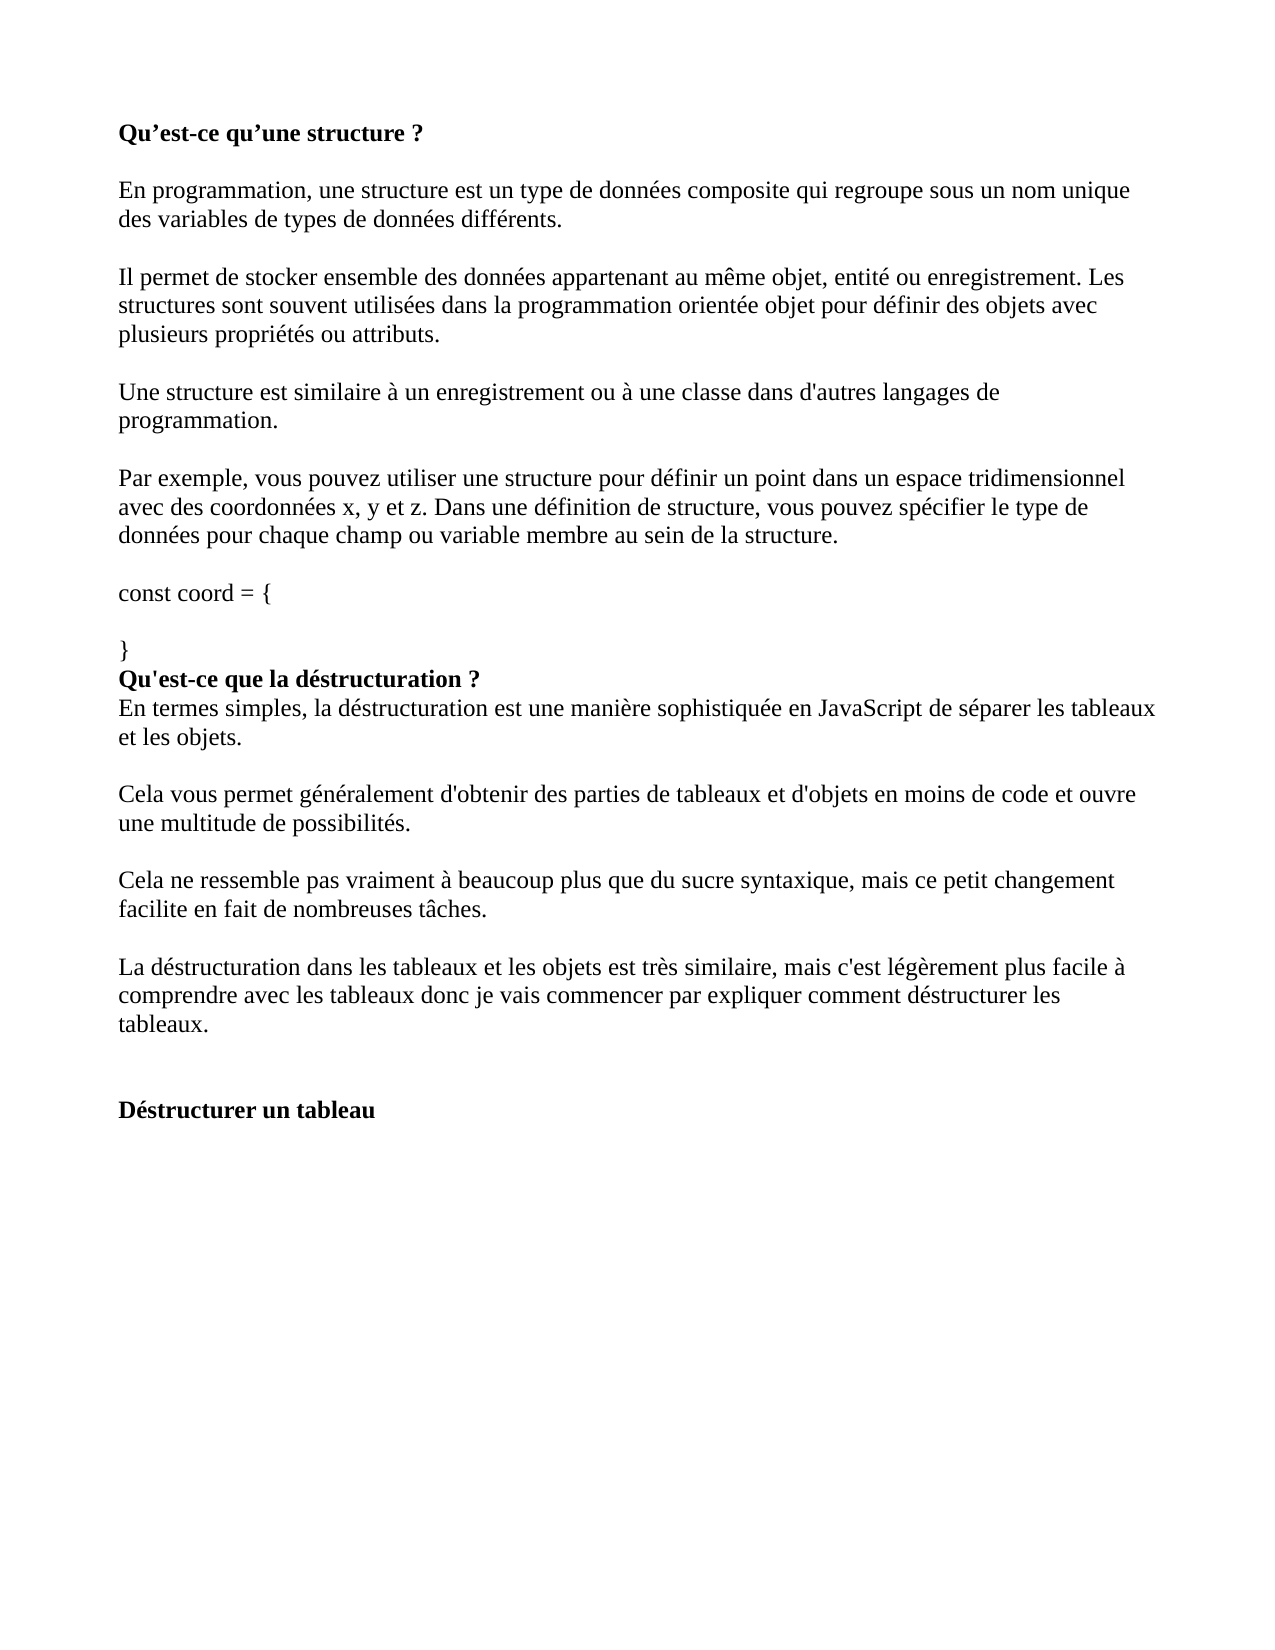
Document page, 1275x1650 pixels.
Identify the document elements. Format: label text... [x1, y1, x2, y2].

text La déstructuration dans les tableaux et les objets est très similaire, mais c'est légèrement plus facile à comprendre avec les tableaux donc je vais commencer par expliquer comment déstructurer les tableaux. [118, 952, 1157, 1038]
text Il permet de stocker ensemble des données appartenant au même objet, entité ou enregistrement. Les structures sont souvent utilisées dans la programmation orientée objet pour définir des objets avec plusieurs propriétés ou attributs. [118, 262, 1157, 348]
text Cela ne ressemble pas vraiment à beaucoup plus que du sucre syntaxique, mais ce petit changement facilite en fait de nombreuses tâches. [118, 866, 1157, 923]
text Qu’est-ce qu’une structure ? [118, 118, 1157, 147]
text Par exemple, vous pouvez utiliser une structure pour définir un point dans un espace tridimensionnel avec des coordonnées x, y et z. Dans une définition de structure, vous pouvez spécifier le type de données pour chaque champ ou variable membre au sein de la structure. [118, 463, 1157, 549]
text Une structure est similaire à un enregistrement ou à une classe dans d'autres langages de programmation. [118, 377, 1157, 434]
text En programmation, une structure est un type de données composite qui regroupe sous un nom unique des variables de types de données différents. [118, 176, 1157, 233]
text } [118, 636, 1157, 664]
text Déstructurer un tableau [118, 1096, 1157, 1124]
text Qu'est-ce que la déstructuration ? [118, 664, 1157, 693]
text En termes simples, la déstructuration est une manière sophistiquée en JavaScript de séparer les tableaux et les objets. [118, 693, 1157, 751]
text const coord = { [118, 578, 1157, 607]
text Cela vous permet généralement d'obtenir des parties de tableaux et d'objets en moins de code et ouvre une multitude de possibilités. [118, 779, 1157, 837]
